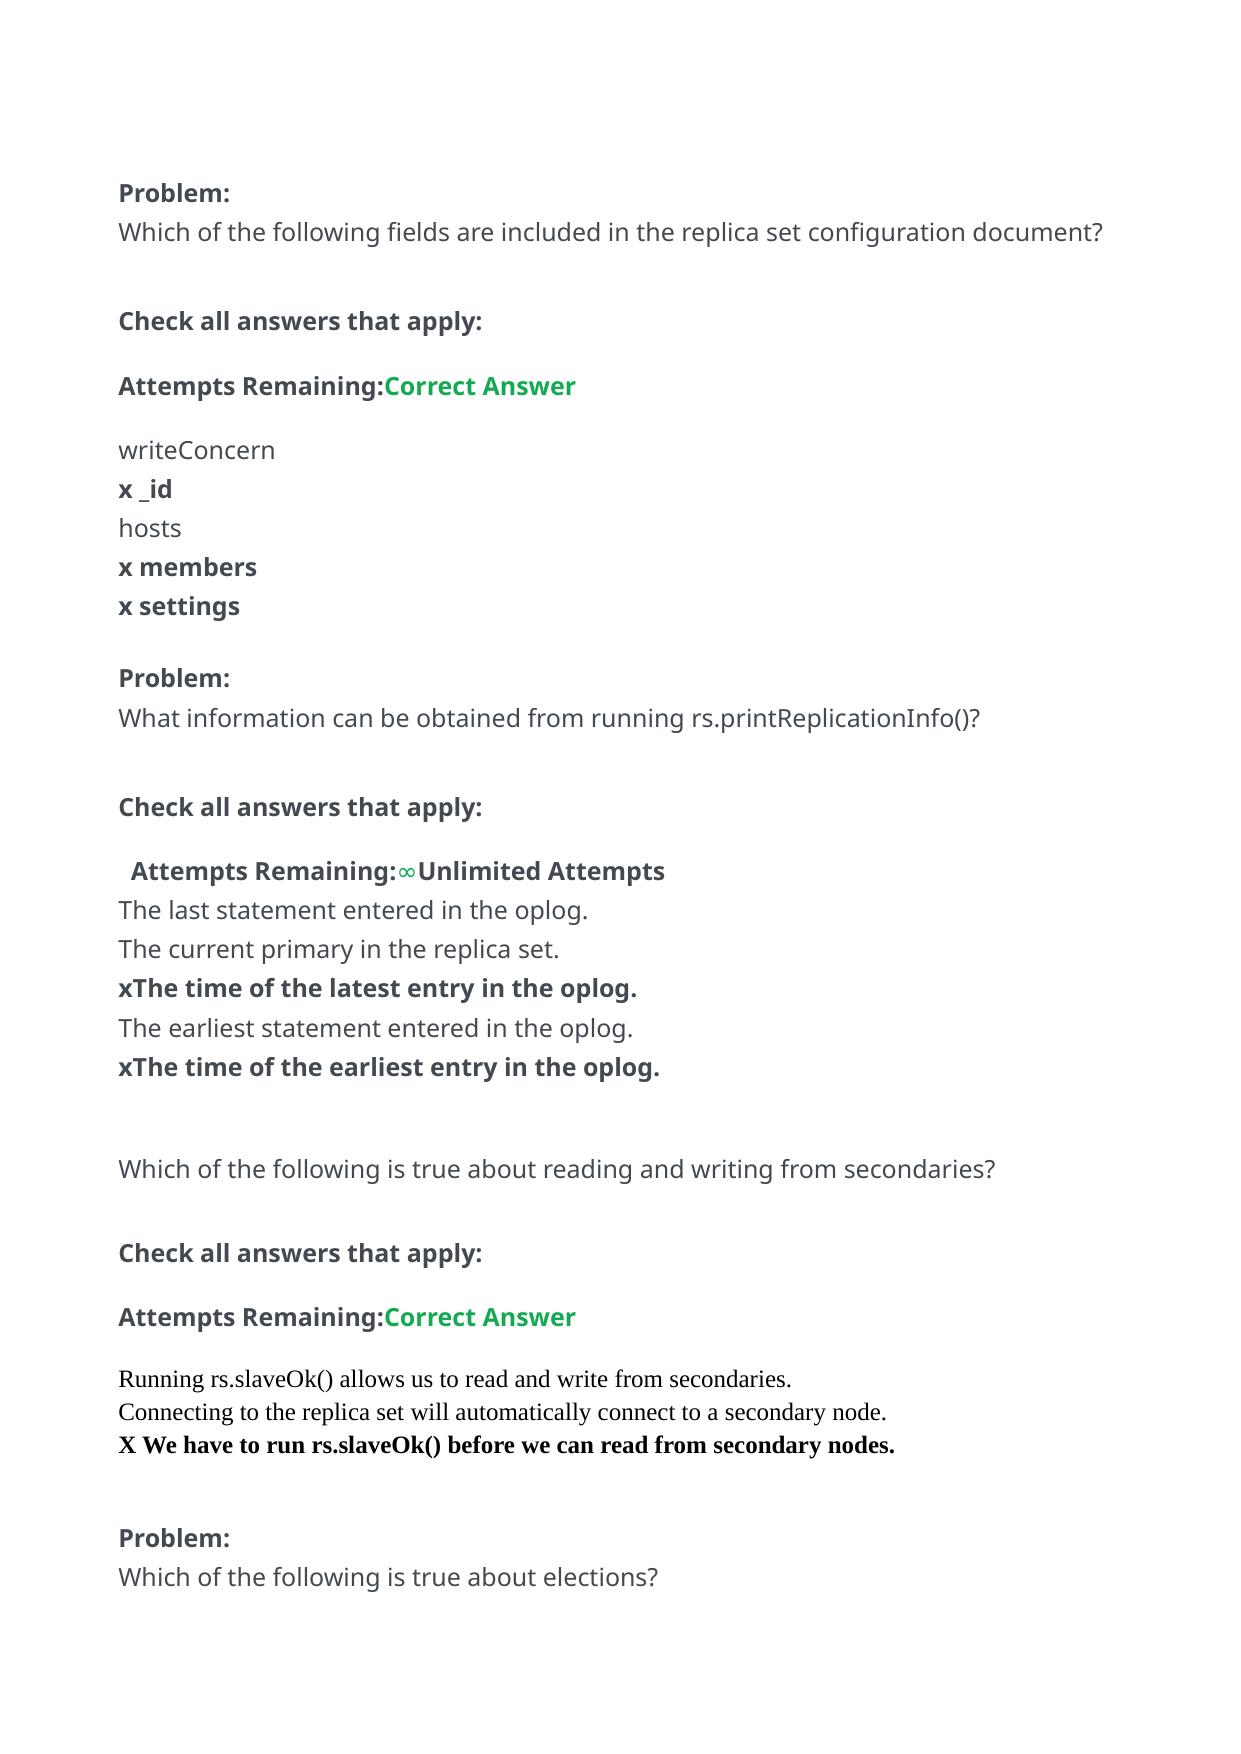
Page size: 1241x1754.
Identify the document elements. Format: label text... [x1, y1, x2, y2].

text Attempts Remaining:∞Unlimited Attempts [131, 854, 1109, 888]
text Check all answers that apply: [118, 304, 1122, 338]
text Attempts Remaining:Correct Answer [118, 1300, 1122, 1334]
text writeConcern [118, 432, 1097, 466]
text Problem: [118, 661, 1122, 695]
text Problem: [118, 1520, 1122, 1554]
text Attempts Remaining:Correct Answer [118, 368, 1122, 402]
text hosts [118, 511, 1097, 545]
text The earliest statement entered in the oplog. [118, 1010, 1097, 1044]
text Which of the following is true about elections? [118, 1559, 1122, 1594]
text Check all answers that apply: [118, 789, 1122, 823]
text Connecting to the replica set will automatically connect to a secondary node. [118, 1397, 1097, 1426]
text x _id [118, 471, 1097, 506]
text Running rs.slaveOk() allows us to read and write from secondaries. [118, 1364, 1097, 1393]
text Check all answers that apply: [118, 1236, 1122, 1269]
text x members [118, 550, 1097, 584]
text Problem: [118, 176, 1122, 210]
text Which of the following fields are included in the replica set configuration document? [118, 215, 1122, 249]
text x settings [118, 589, 1097, 623]
text X We have to run rs.slaveOk() before we can read from secondary nodes. [118, 1430, 1097, 1459]
text Which of the following is true about reading and writing from secondaries? [118, 1117, 1122, 1186]
text xThe time of the earliest entry in the oplog. [118, 1049, 1097, 1083]
text xThe time of the latest entry in the oplog. [118, 971, 1097, 1005]
text The current primary in the replica set. [118, 932, 1097, 966]
text The last statement entered in the oplog. [118, 893, 1097, 927]
text What information can be obtained from running rs.printReplicationInfo()? [118, 700, 1122, 734]
